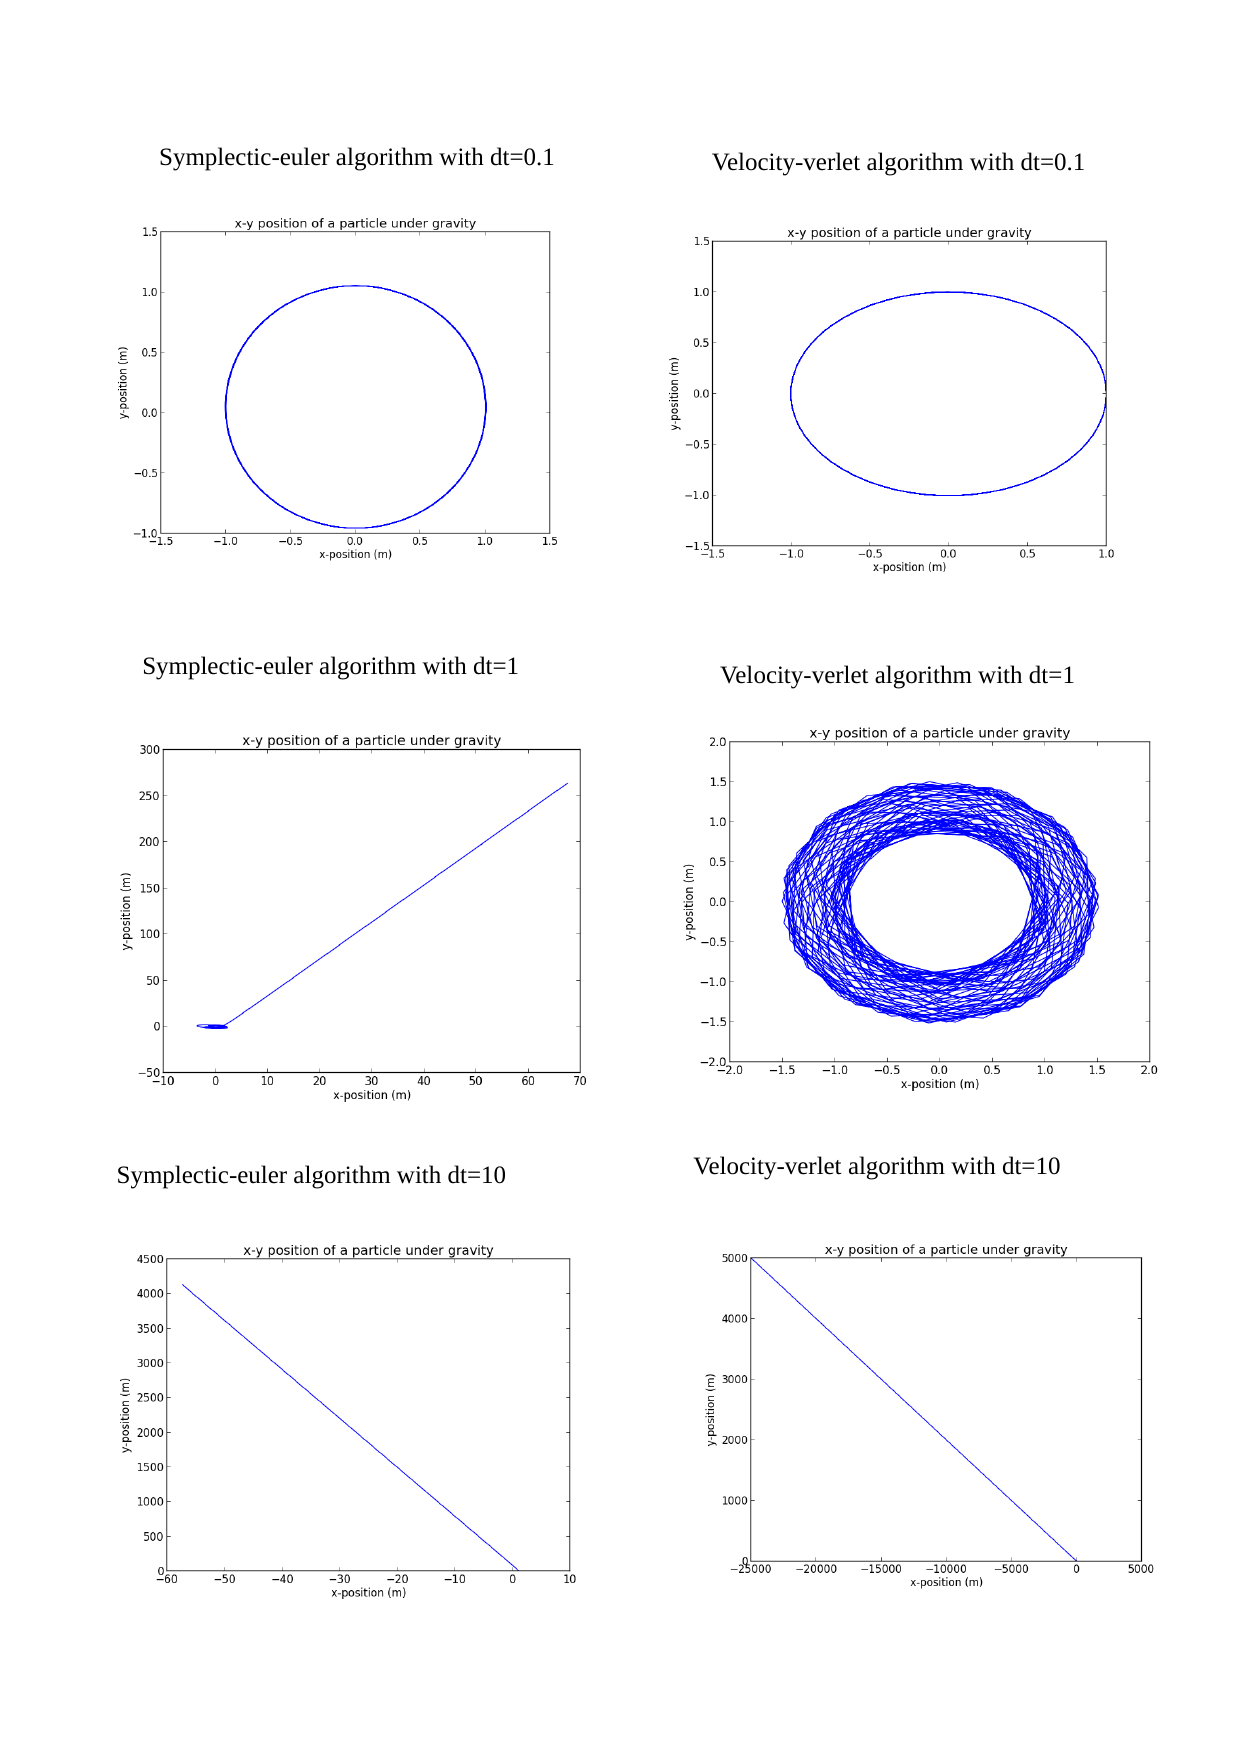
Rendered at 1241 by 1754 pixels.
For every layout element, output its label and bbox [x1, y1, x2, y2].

picture [96, 710, 634, 1113]
picture [649, 203, 1157, 584]
picture [688, 1220, 1192, 1599]
picture [662, 703, 1204, 1102]
picture [98, 194, 600, 571]
picture [102, 1221, 622, 1610]
